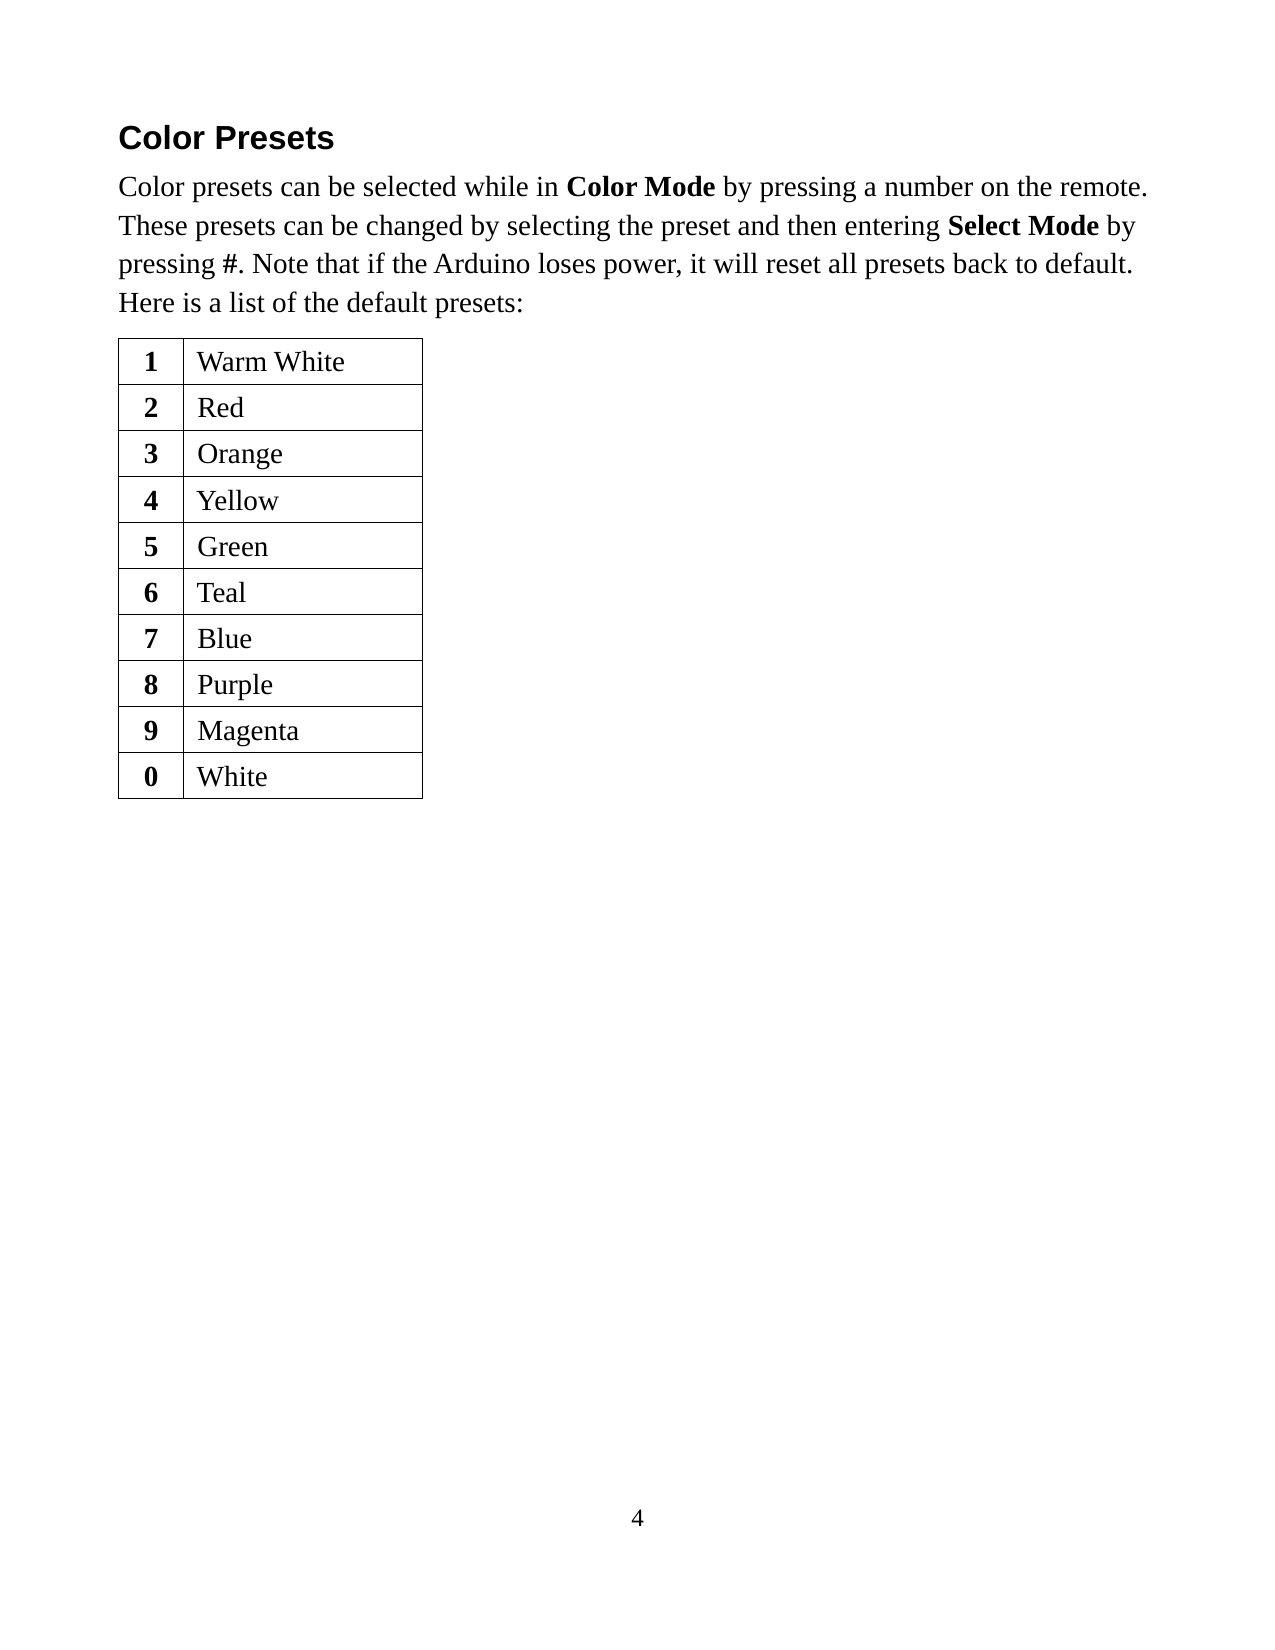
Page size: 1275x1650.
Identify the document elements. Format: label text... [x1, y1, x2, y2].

table_cell Magenta [184, 707, 422, 752]
table_cell Orange [184, 431, 422, 476]
table_cell Yellow [184, 477, 422, 522]
table_cell 7 [119, 615, 183, 660]
table_header 1 [119, 339, 183, 384]
table_cell 5 [119, 523, 183, 568]
table_cell Blue [184, 615, 422, 660]
table_cell 2 [119, 385, 183, 430]
table_cell Purple [184, 661, 422, 706]
table_cell Teal [184, 569, 422, 614]
table_cell Green [184, 523, 422, 568]
table_cell 4 [119, 477, 183, 522]
text Color presets can be selected while in Color Mode by pressing a number on the remote. These presets can be changed by selecting the preset and then entering Select Mode by pressing #. Note that if the Arduino loses power, it will reset all presets back to default. Here is a list of the default presets: [118, 169, 1157, 318]
table_cell Red [184, 385, 422, 430]
table_cell 3 [119, 431, 183, 476]
table_cell 8 [119, 661, 183, 706]
table_cell White [184, 753, 422, 798]
table_header Warm White [184, 339, 422, 384]
table_cell 0 [119, 753, 183, 798]
table_cell 9 [119, 707, 183, 752]
subtitle Color Presets [118, 118, 1157, 157]
table_cell 6 [119, 569, 183, 614]
